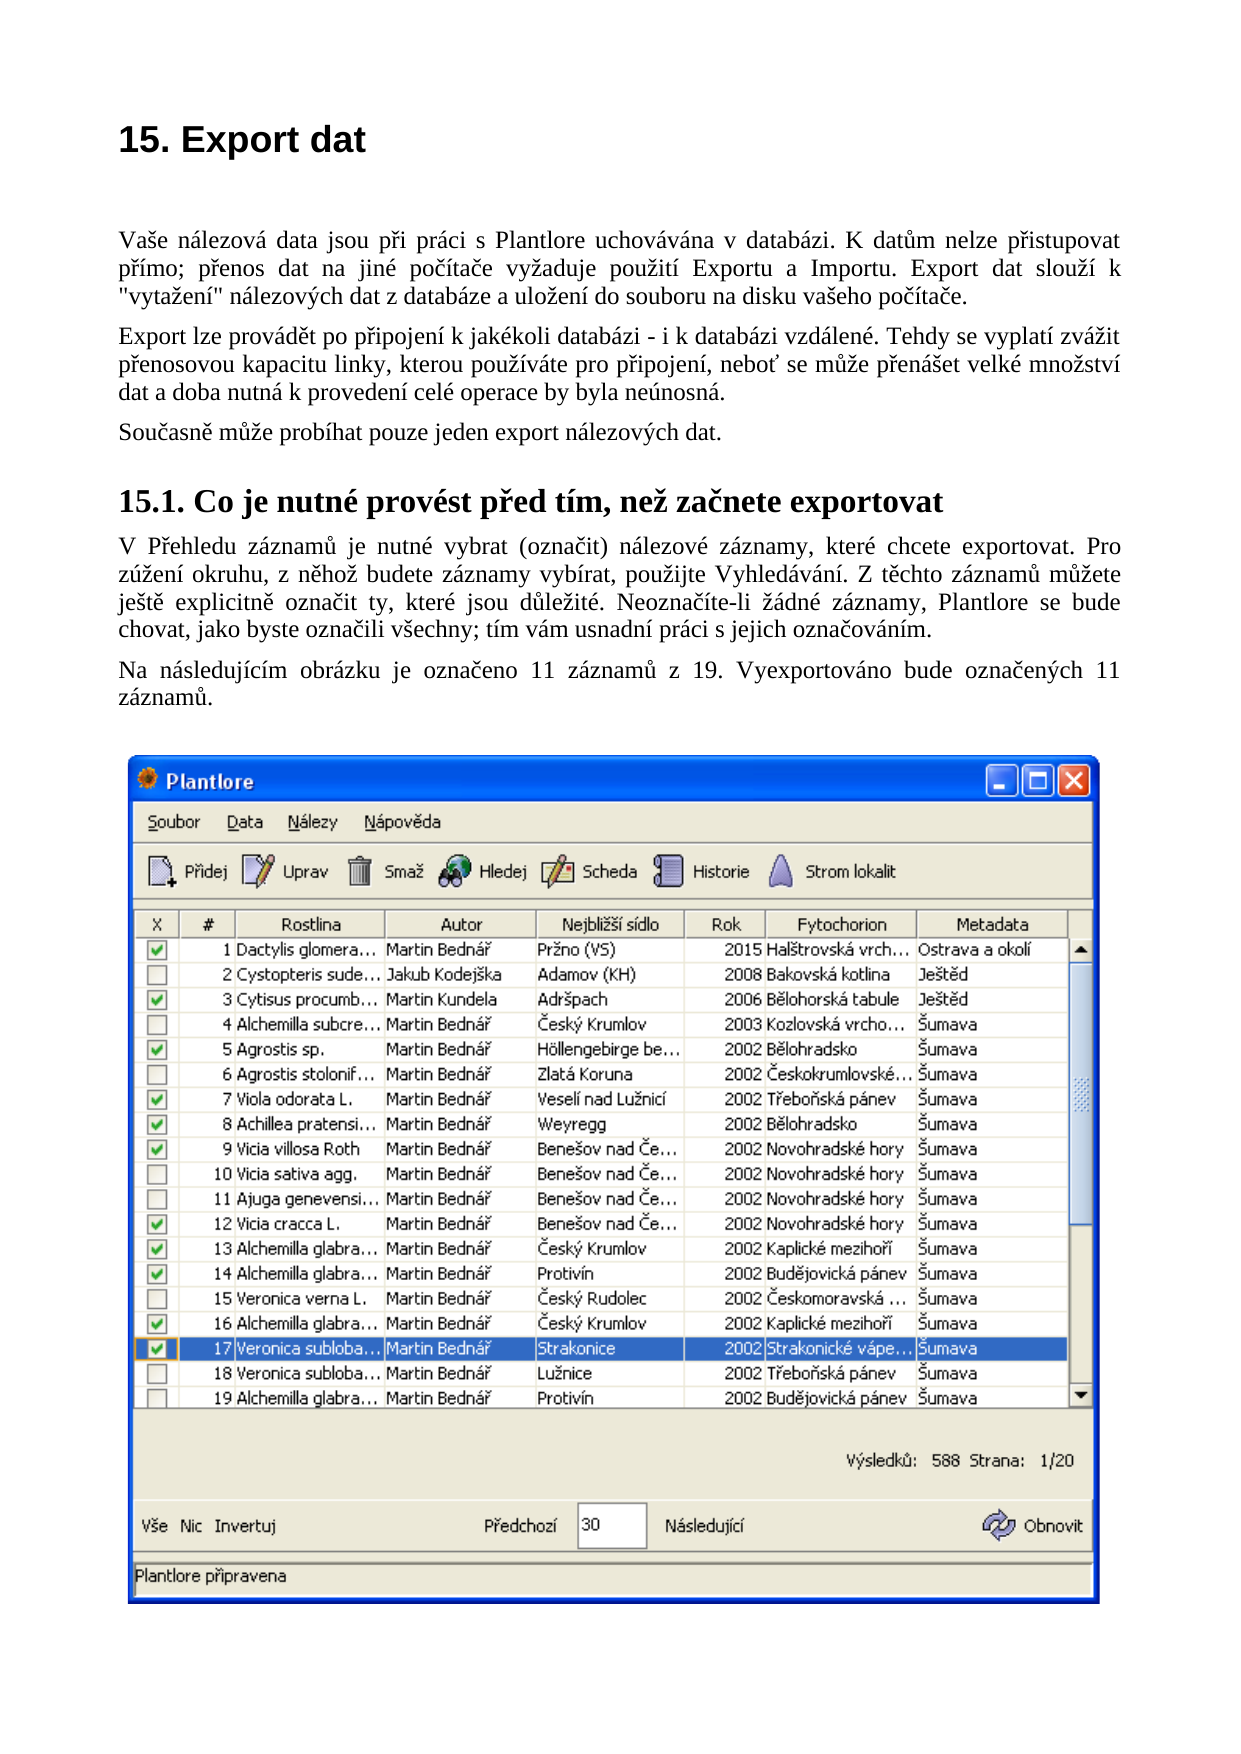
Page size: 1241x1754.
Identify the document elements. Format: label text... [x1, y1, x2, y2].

subtitle 15. Export dat [118, 118, 1122, 160]
text Na následujícím obrázku je označeno 11 záznamů z 19. Vyexportováno bude označených 11 záznamů. [118, 656, 1122, 711]
text Současně může probíhat pouze jeden export nálezových dat. [118, 418, 1122, 446]
text Vaše nálezová data jsou při práci s Plantlore uchovávána v databázi. K datům nelze přistupovat přímo; přenos dat na jiné počítače vyžaduje použití Exportu a Importu. Export dat slouží k "vytažení" nálezových dat z databáze a uložení do souboru na disku vašeho počítače. [118, 227, 1122, 310]
text Export lze provádět po připojení k jakékoli databázi - i k databázi vzdálené. Tehdy se vyplatí zvážit přenosovou kapacitu linky, kterou používáte pro připojení, neboť se může přenášet velké množství dat a doba nutná k provedení celé operace by byla neúnosná. [118, 322, 1122, 405]
text V Přehledu záznamů je nutné vybrat (označit) nálezové záznamy, které chcete exportovat. Pro zúžení okruhu, z něhož budete záznamy vybírat, použijte Vyhledávání. Z těchto záznamů můžete ještě explicitně označit ty, které jsou důležité. Neoznačíte-li žádné záznamy, Plantlore se bude chovat, jako byste označili všechny; tím vám usnadní práci s jejich označováním. [118, 532, 1122, 643]
subtitle 15.1. Co je nutné provést před tím, než začnete exportovat [118, 483, 1122, 520]
picture [127, 755, 1100, 1604]
